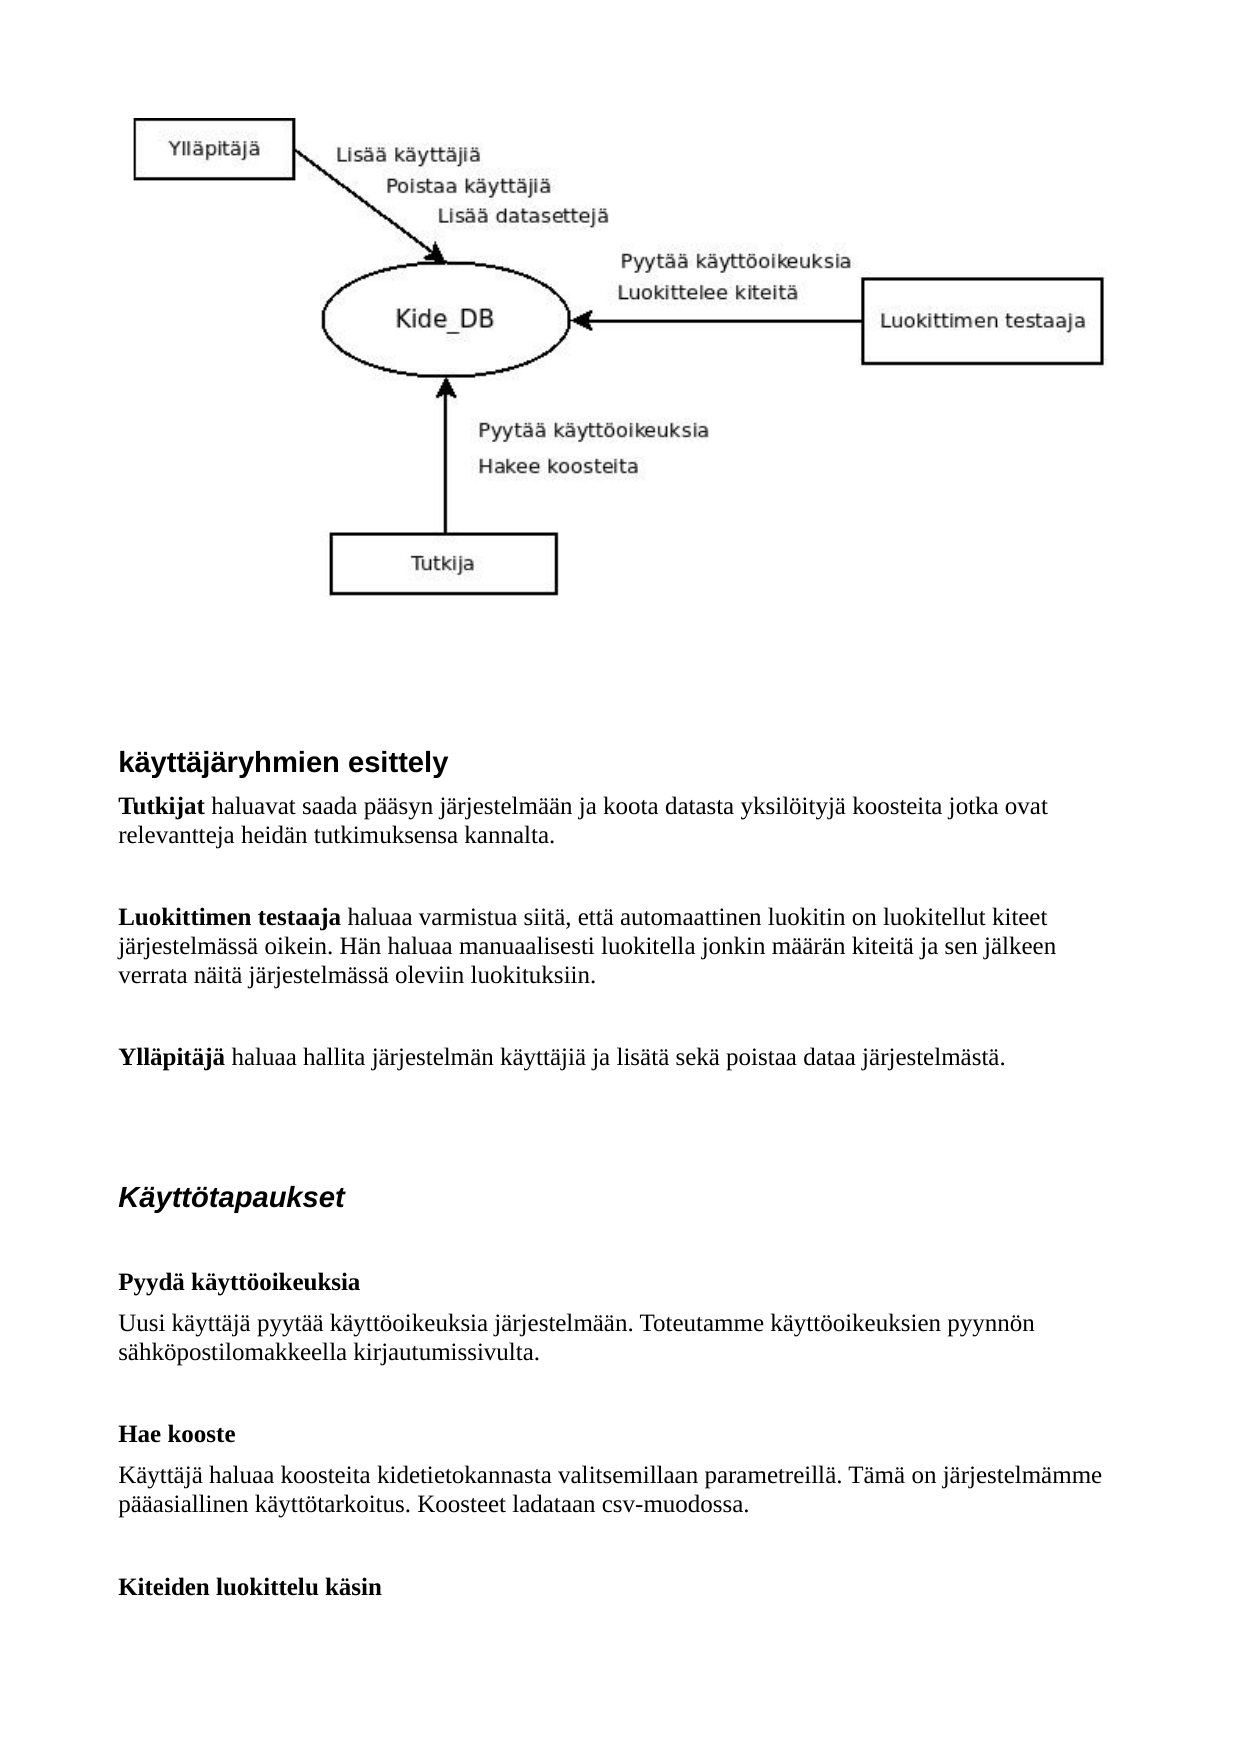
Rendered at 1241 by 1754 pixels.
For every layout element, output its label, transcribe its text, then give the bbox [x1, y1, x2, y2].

subtitle Käyttötapaukset [118, 1179, 1122, 1213]
text Ylläpitäjä haluaa hallita järjestelmän käyttäjiä ja lisätä sekä poistaa dataa järjestelmästä. [118, 1042, 1122, 1071]
picture [133, 118, 1107, 597]
text Uusi käyttäjä pyytää käyttöoikeuksia järjestelmään. Toteutamme käyttöoikeuksien pyynnön sähköpostilomakkeella kirjautumissivulta. [118, 1308, 1122, 1366]
text Hae kooste [118, 1419, 1122, 1448]
text Luokittimen testaaja haluaa varmistua siitä, että automaattinen luokitin on luokitellut kiteet järjestelmässä oikein. Hän haluaa manuaalisesti luokitella jonkin määrän kiteitä ja sen jälkeen verrata näitä järjestelmässä oleviin luokituksiin. [118, 902, 1122, 988]
text Pyydä käyttöoikeuksia [118, 1267, 1122, 1296]
text Kiteiden luokittelu käsin [118, 1572, 1122, 1601]
text Tutkijat haluavat saada pääsyn järjestelmään ja koota datasta yksilöityjä koosteita jotka ovat relevantteja heidän tutkimuksensa kannalta. [118, 791, 1122, 848]
text Käyttäjä haluaa koosteita kidetietokannasta valitsemillaan parametreillä. Tämä on järjestelmämme pääasiallinen käyttötarkoitus. Koosteet ladataan csv-muodossa. [118, 1461, 1122, 1518]
subtitle käyttäjäryhmien esittely [118, 745, 1122, 778]
